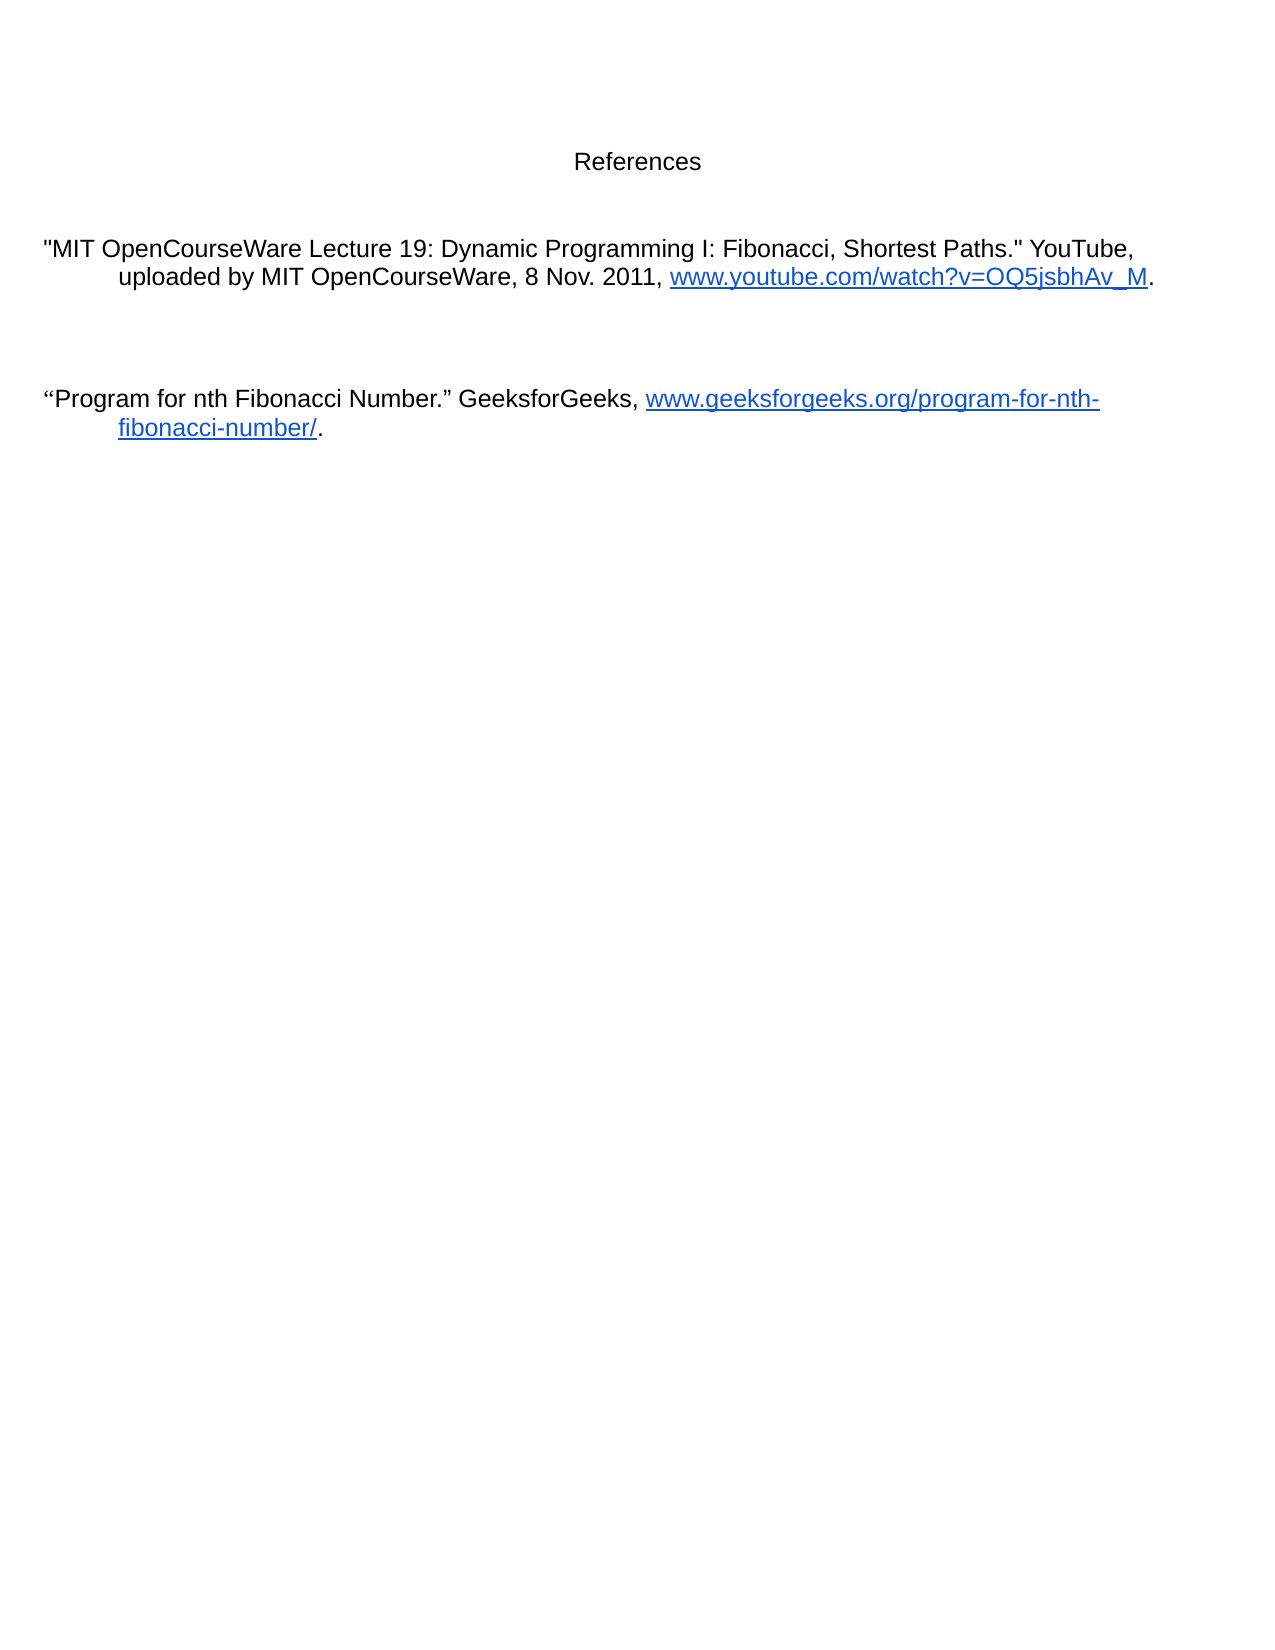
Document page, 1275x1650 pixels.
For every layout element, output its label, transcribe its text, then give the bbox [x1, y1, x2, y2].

text “Program for nth Fibonacci Number.” GeeksforGeeks, www.geeksforgeeks.org/program-for-nth-fibonacci-number/. [43, 384, 1157, 442]
text "MIT OpenCourseWare Lecture 19: Dynamic Programming I: Fibonacci, Shortest Paths." YouTube, uploaded by MIT OpenCourseWare, 8 Nov. 2011, www.youtube.com/watch?v=OQ5jsbhAv_M. [43, 233, 1157, 291]
text References [118, 118, 1157, 176]
